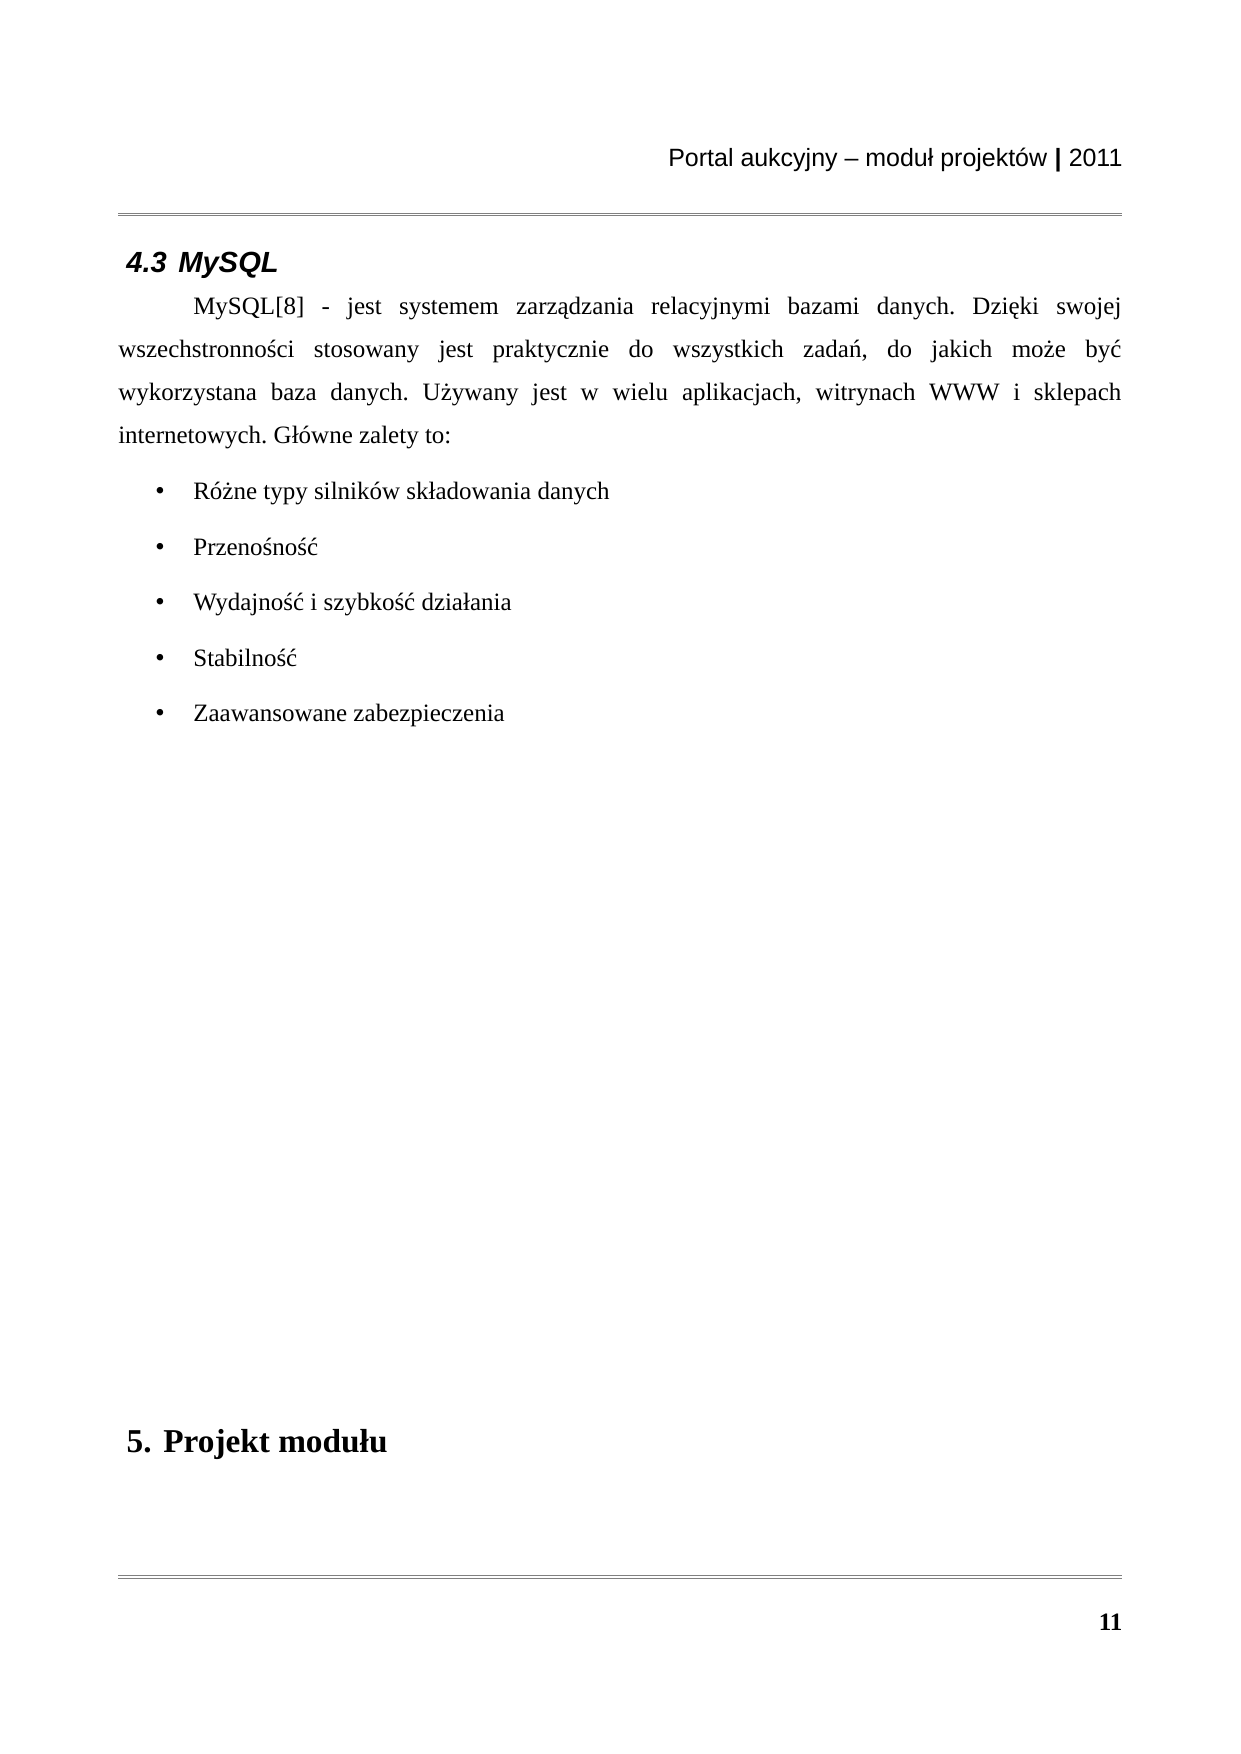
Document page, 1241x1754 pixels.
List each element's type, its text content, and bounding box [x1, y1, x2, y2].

text MySQL[8] - jest systemem zarządzania relacyjnymi bazami danych. Dzięki swojej wszechstronności stosowany jest praktycznie do wszystkich zadań, do jakich może być wykorzystana baza danych. Używany jest w wielu aplikacjach, witrynach WWW i sklepach internetowych. Główne zalety to: [118, 291, 1122, 449]
list Zaawansowane zabezpieczenia [156, 698, 1122, 727]
subtitle MySQL [118, 245, 1122, 278]
subtitle Projekt modułu [118, 1422, 1122, 1460]
list Różne typy silników składowania danych [156, 476, 1122, 505]
list Stabilność [156, 643, 1122, 672]
list Wydajność i szybkość działania [156, 587, 1122, 616]
list Przenośność [156, 532, 1122, 560]
